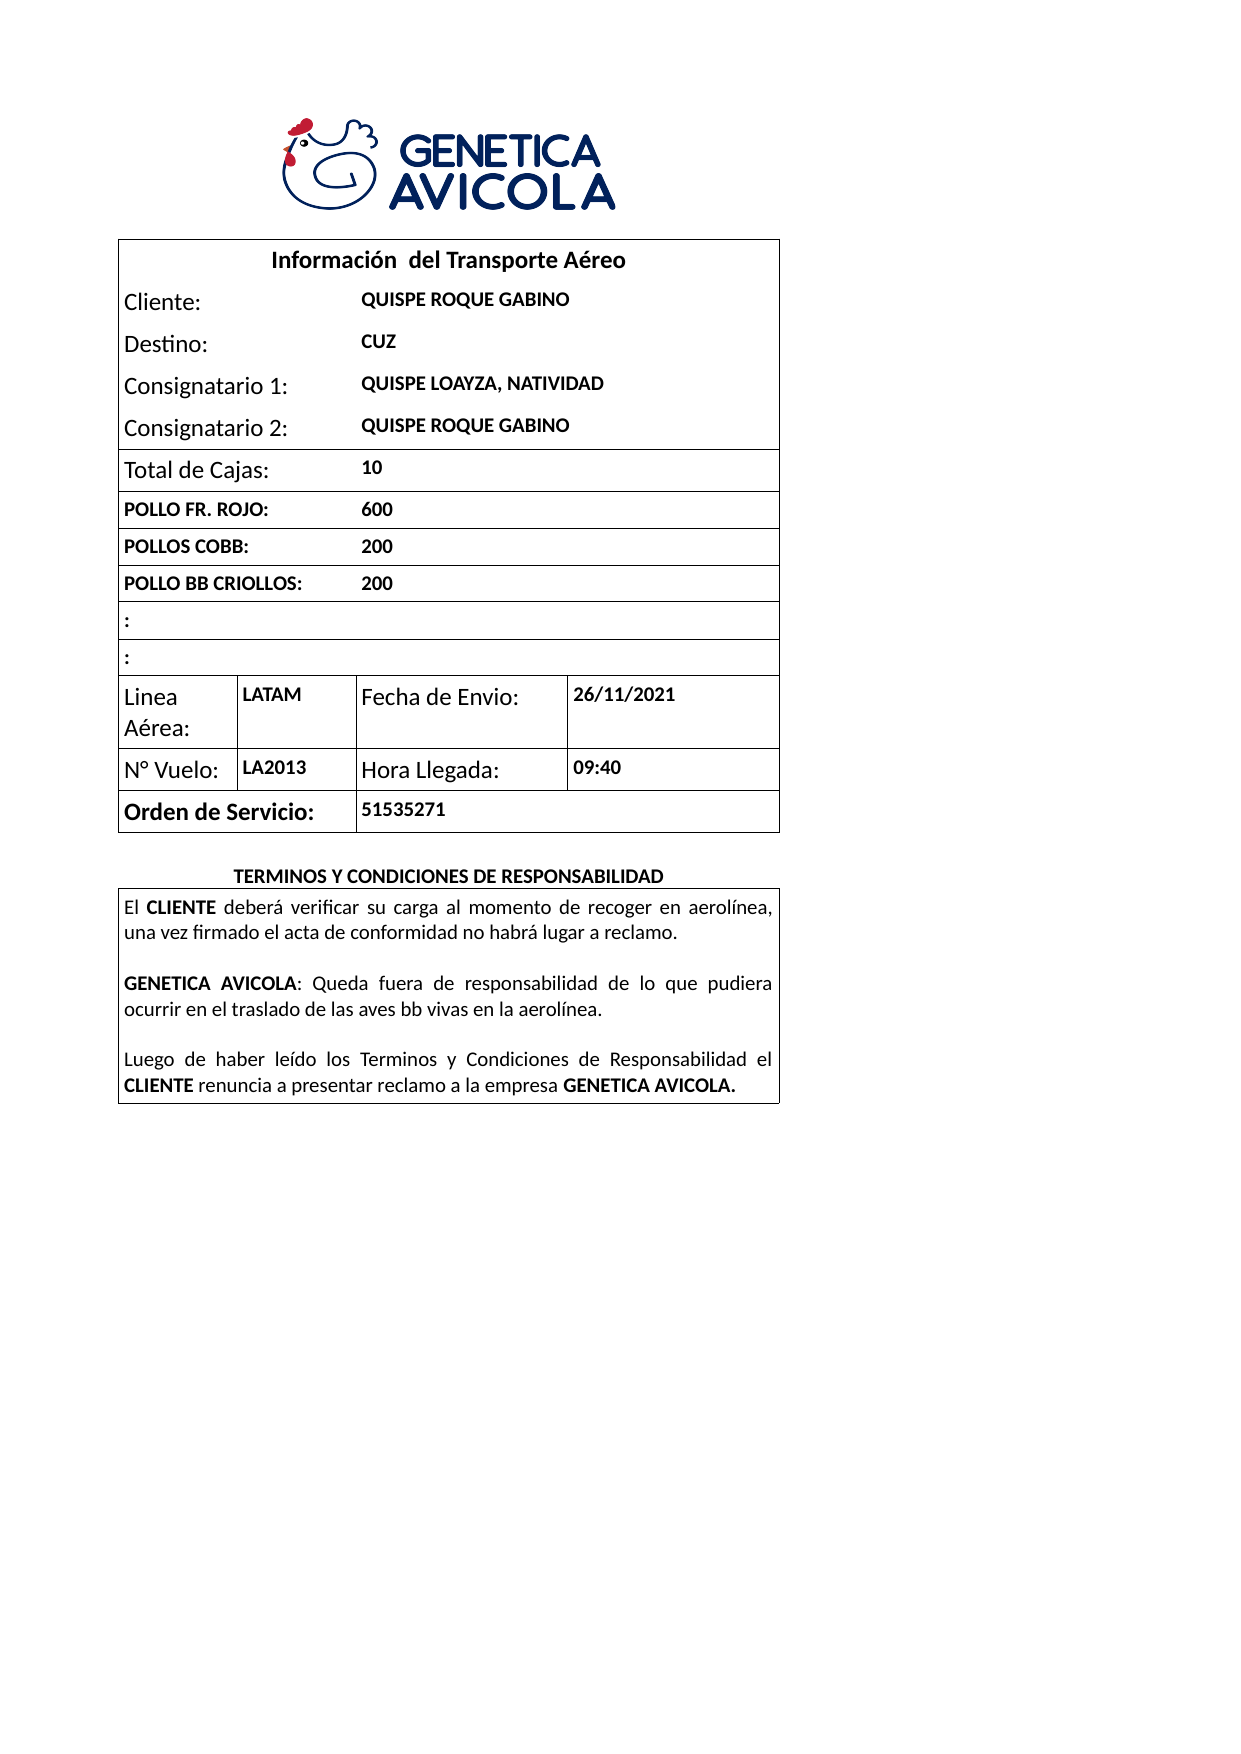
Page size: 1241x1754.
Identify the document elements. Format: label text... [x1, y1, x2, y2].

table_cell LATAM [238, 676, 356, 748]
table_cell [356, 640, 779, 675]
table_cell 26/11/2021 [568, 676, 779, 748]
table_cell 09:40 [568, 749, 779, 790]
table_cell Destino: [119, 323, 356, 364]
table_cell QUISPE ROQUE GABINO [356, 281, 779, 322]
picture [282, 118, 616, 210]
table_cell Consignatario 2: [119, 406, 356, 448]
table_cell POLLO BB CRIOLLOS: [119, 566, 356, 601]
table_cell LA2013 [238, 749, 356, 790]
table_cell Fecha de Envio: [357, 676, 567, 748]
table_header Información del Transporte Aéreo [119, 240, 779, 281]
table_cell Total de Cajas: [119, 450, 356, 491]
table_cell El CLIENTE deberá verificar su carga al momento de recoger en aerolínea, una vez firmado el acta de conformidad no habrá lugar a reclamo. GENETICA AVICOLA: Queda fuera de responsabilidad de lo que pudiera ocurrir en el traslado de las aves bb vivas en la aerolínea. Luego de haber leído los Terminos y Condiciones de Responsabilidad el CLIENTE renuncia a presentar reclamo a la empresa GENETICA AVICOLA. [119, 889, 779, 1103]
table_cell Consignatario 1: [119, 365, 356, 406]
table_cell 200 [356, 529, 779, 564]
table_cell [356, 602, 779, 638]
table_cell 10 [356, 450, 779, 491]
table_cell : [119, 602, 356, 638]
table_cell Hora Llegada: [357, 749, 567, 790]
table_cell 51535271 [357, 791, 779, 832]
table_cell TERMINOS Y CONDICIONES DE RESPONSABILIDAD [118, 833, 779, 888]
table_cell Orden de Servicio: [119, 791, 356, 832]
table_cell Cliente: [119, 281, 356, 322]
table_cell POLLO FR. ROJO: [119, 492, 356, 527]
table_cell QUISPE ROQUE GABINO [356, 406, 779, 448]
table_cell QUISPE LOAYZA, NATIVIDAD [356, 365, 779, 406]
table_cell 600 [356, 492, 779, 527]
table_cell 200 [356, 566, 779, 601]
table_cell : [119, 640, 356, 675]
table_cell N° Vuelo: [119, 749, 237, 790]
table_cell CUZ [356, 323, 779, 364]
table_cell Linea Aérea: [119, 676, 237, 748]
table_cell POLLOS COBB: [119, 529, 356, 564]
